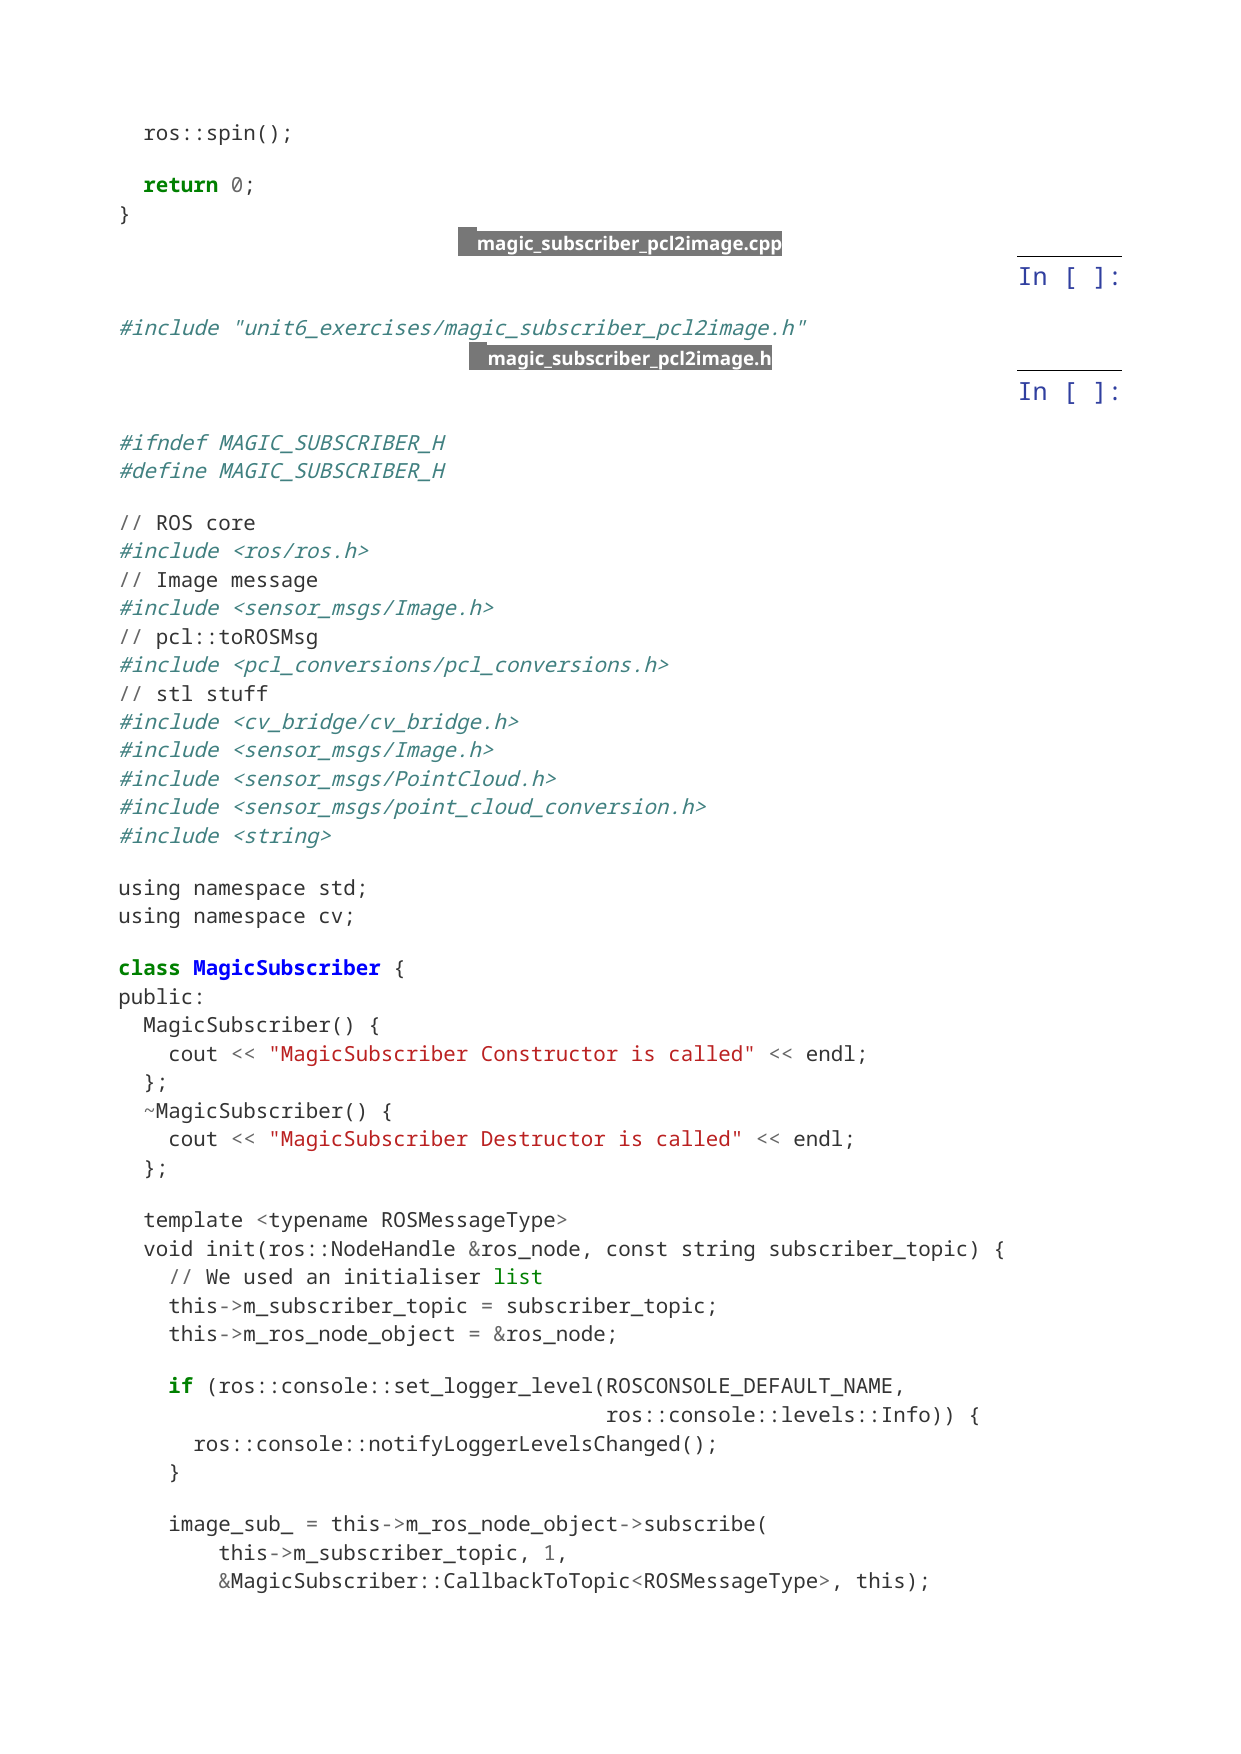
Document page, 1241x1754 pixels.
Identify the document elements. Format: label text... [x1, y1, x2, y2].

text ros::spin(); [118, 118, 1122, 147]
text // stl stuff [118, 679, 1122, 707]
text magic_subscriber_pcl2image.cpp [118, 227, 1122, 256]
text }; [118, 1067, 1122, 1096]
text class MagicSubscriber { [118, 953, 1122, 982]
text magic_subscriber_pcl2image.h [118, 342, 1122, 370]
text MagicSubscriber() { [118, 1010, 1122, 1039]
text ~MagicSubscriber() { [118, 1096, 1122, 1124]
text return 0; [118, 170, 1122, 199]
text #ifndef MAGIC_SUBSCRIBER_H [118, 428, 1122, 456]
text } [118, 199, 1122, 227]
text #define MAGIC_SUBSCRIBER_H [118, 456, 1122, 484]
text image_sub_ = this->m_ros_node_object->subscribe( [118, 1509, 1122, 1538]
text void init(ros::NodeHandle &ros_node, const string subscriber_topic) { [118, 1234, 1122, 1262]
text public: [118, 982, 1122, 1010]
text #include <string> [118, 821, 1122, 849]
text cout << "MagicSubscriber Constructor is called" << endl; [118, 1039, 1122, 1067]
text #include <cv_bridge/cv_bridge.h> [118, 707, 1122, 736]
text In [ ]: [118, 370, 1122, 407]
text In [ ]: [118, 256, 1122, 293]
text // Image message [118, 565, 1122, 593]
text using namespace cv; [118, 901, 1122, 930]
text this->m_subscriber_topic = subscriber_topic; [118, 1291, 1122, 1319]
text #include <sensor_msgs/Image.h> [118, 593, 1122, 622]
text // pcl::toROSMsg [118, 622, 1122, 650]
text ros::console::notifyLoggerLevelsChanged(); [118, 1429, 1122, 1457]
text template <typename ROSMessageType> [118, 1205, 1122, 1234]
text }; [118, 1153, 1122, 1182]
text if (ros::console::set_logger_level(ROSCONSOLE_DEFAULT_NAME, [118, 1372, 1122, 1400]
text #include "unit6_exercises/magic_subscriber_pcl2image.h" [118, 313, 1122, 342]
text } [118, 1457, 1122, 1486]
text this->m_ros_node_object = &ros_node; [118, 1319, 1122, 1348]
text #include <sensor_msgs/Image.h> [118, 736, 1122, 764]
text using namespace std; [118, 873, 1122, 901]
text // We used an initialiser list [118, 1262, 1122, 1291]
text #include <pcl_conversions/pcl_conversions.h> [118, 650, 1122, 679]
text cout << "MagicSubscriber Destructor is called" << endl; [118, 1124, 1122, 1153]
text ros::console::levels::Info)) { [118, 1400, 1122, 1429]
text this->m_subscriber_topic, 1, [118, 1538, 1122, 1567]
text #include <sensor_msgs/PointCloud.h> [118, 764, 1122, 792]
text #include <ros/ros.h> [118, 537, 1122, 565]
text #include <sensor_msgs/point_cloud_conversion.h> [118, 792, 1122, 821]
text &MagicSubscriber::CallbackToTopic<ROSMessageType>, this); [118, 1567, 1122, 1595]
text // ROS core [118, 508, 1122, 537]
